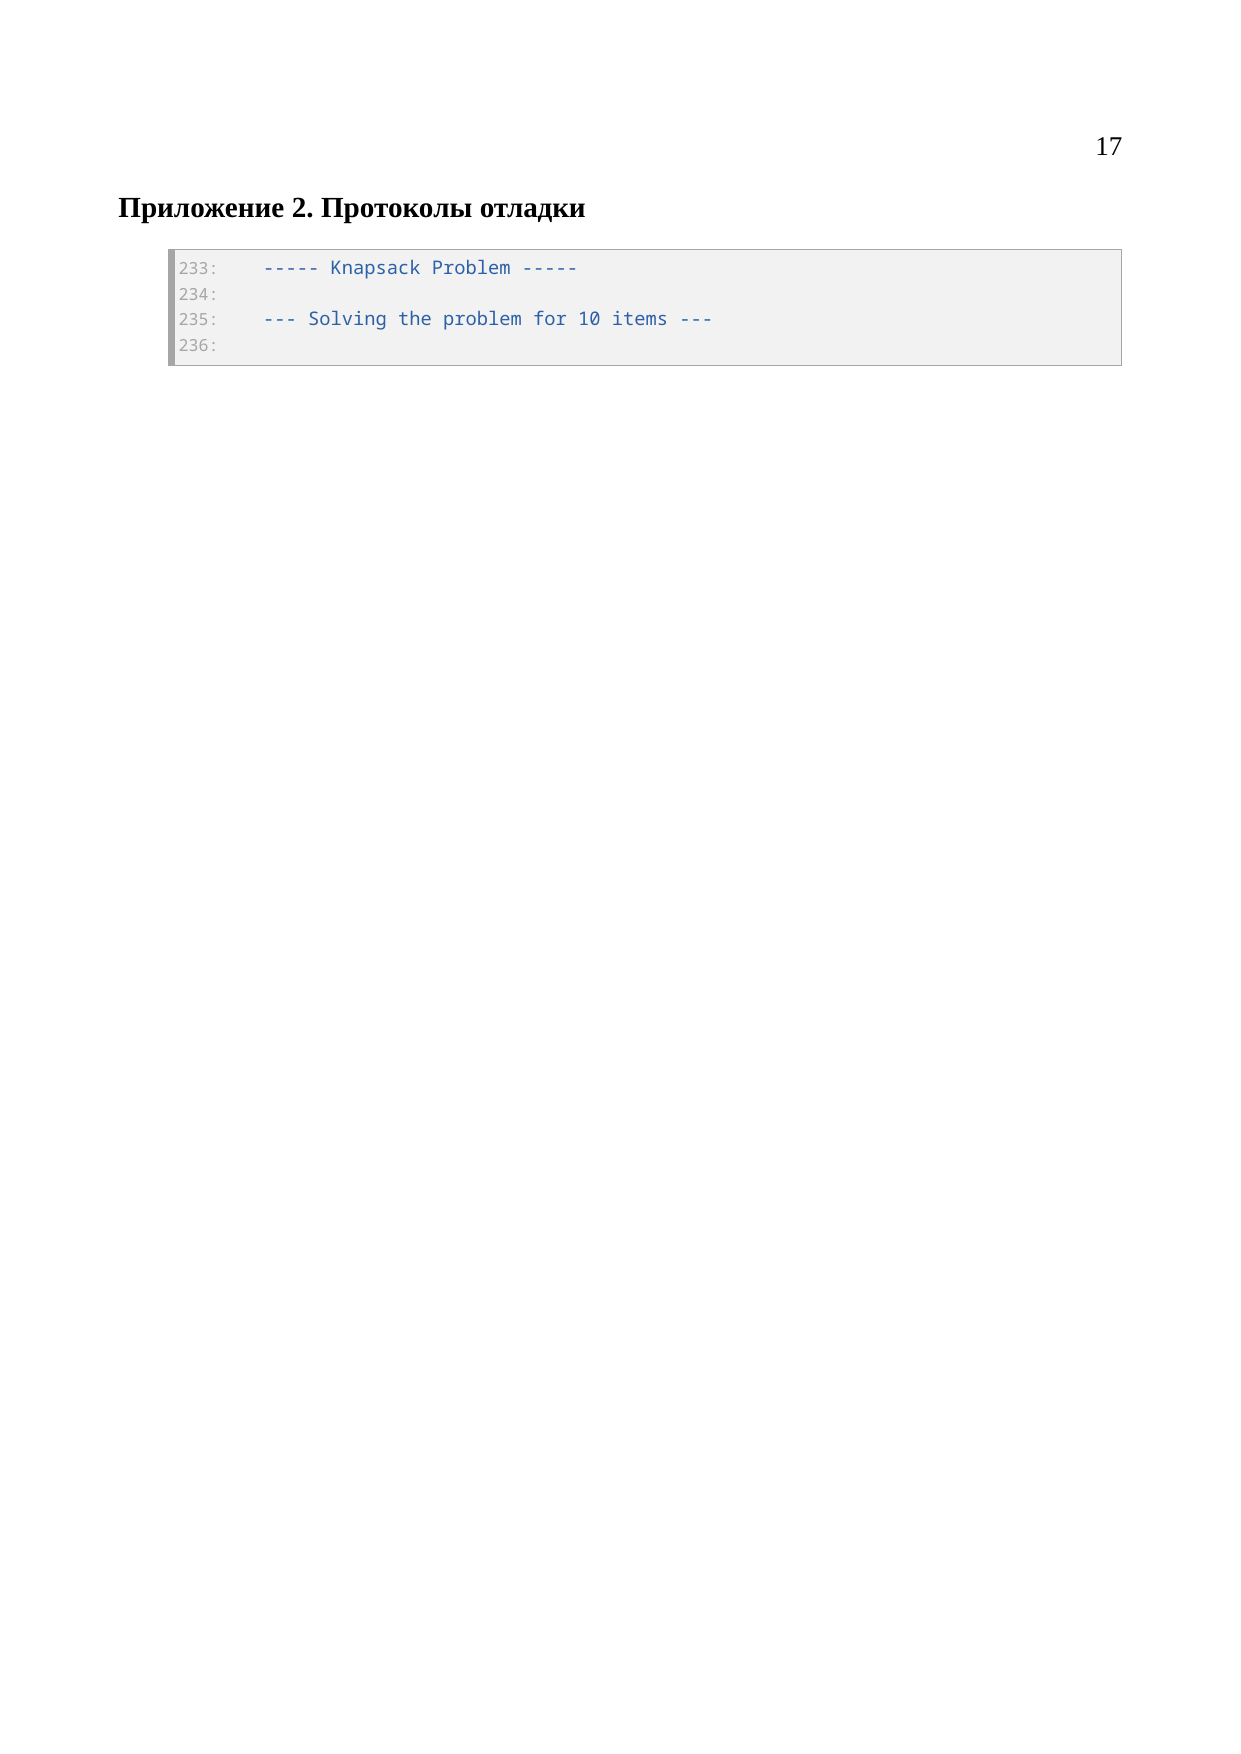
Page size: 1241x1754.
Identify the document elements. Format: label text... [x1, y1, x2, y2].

list ----- Knapsack Problem ----- [175, 250, 1121, 274]
subtitle Приложение 2. Протоколы отладки [118, 191, 1122, 224]
list --- Solving the problem for 10 items --- [175, 300, 1121, 326]
